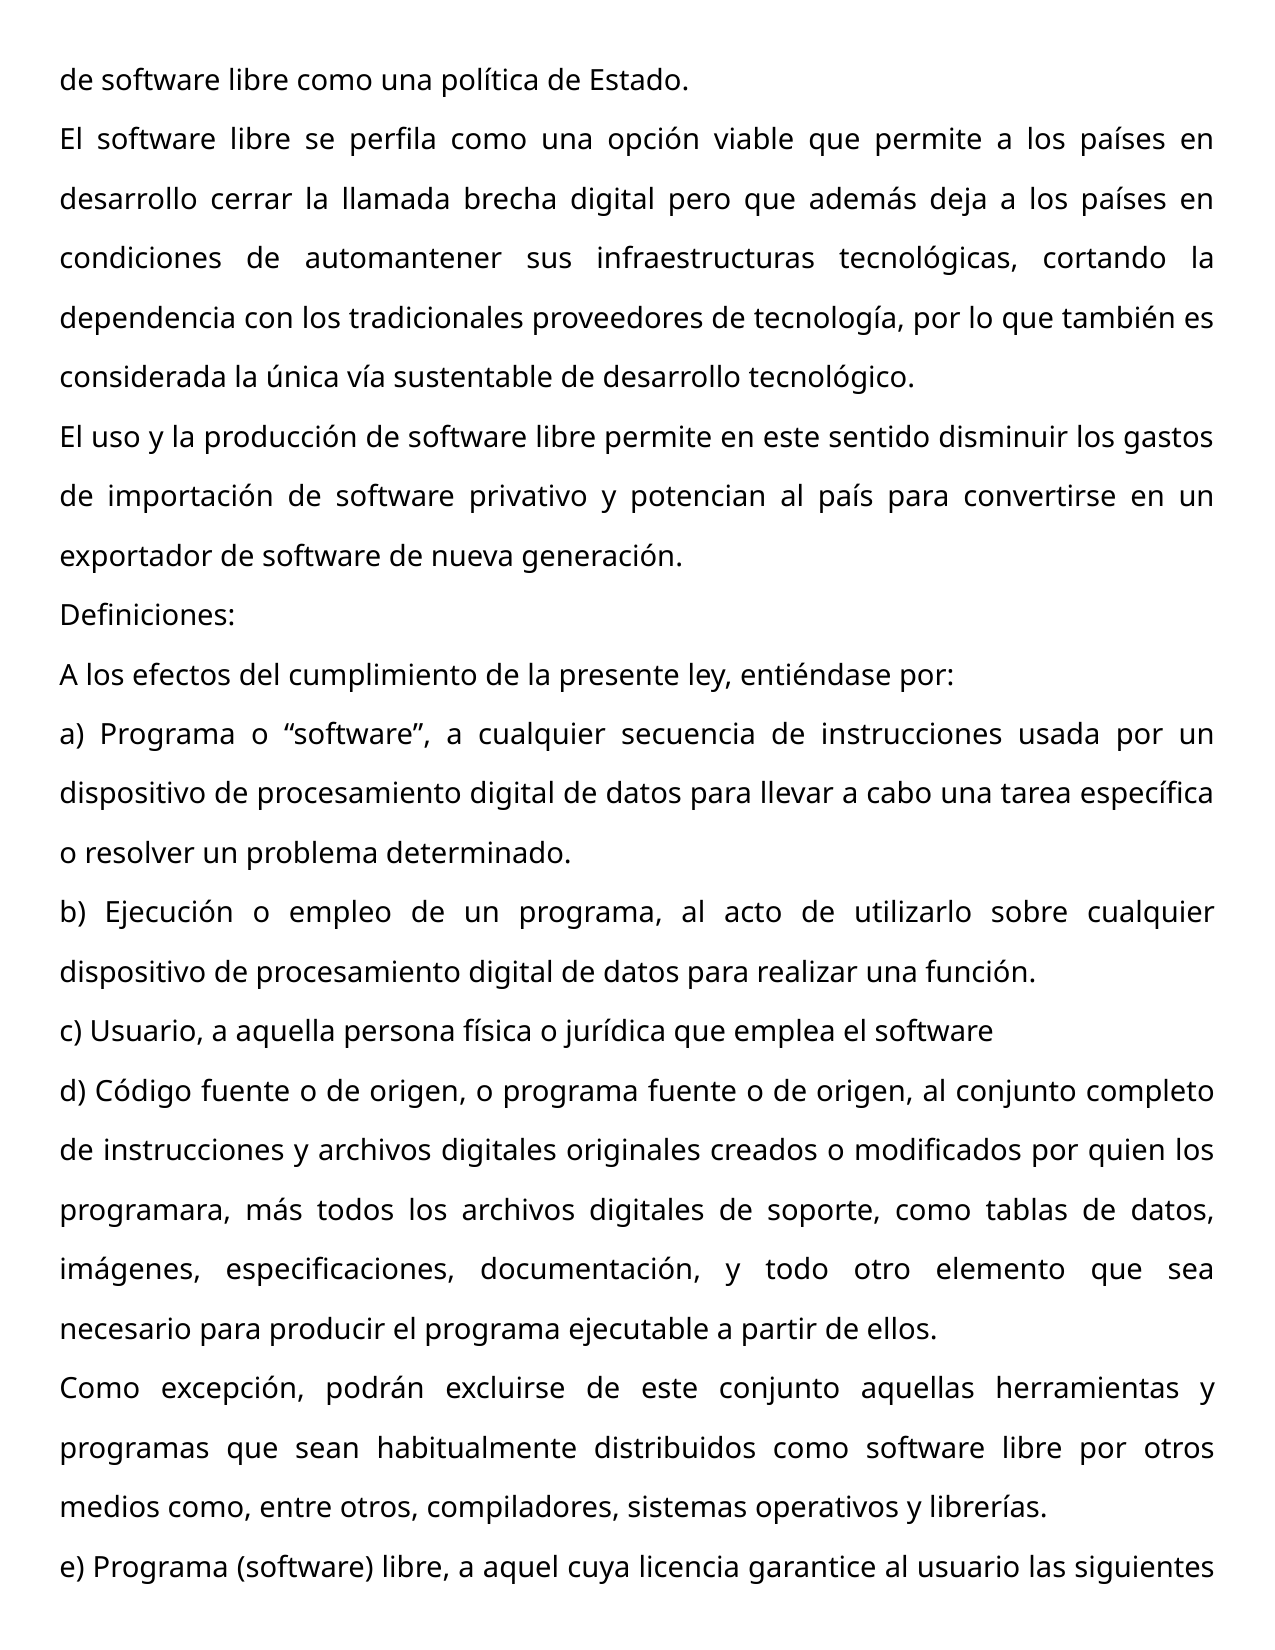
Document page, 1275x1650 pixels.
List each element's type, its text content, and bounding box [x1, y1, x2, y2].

text c) Usuario, a aquella persona física o jurídica que emplea el software [59, 1011, 1216, 1050]
text b) Ejecución o empleo de un programa, al acto de utilizarlo sobre cualquier dispositivo de procesamiento digital de datos para realizar una función. [59, 892, 1216, 991]
text d) Código fuente o de origen, o programa fuente o de origen, al conjunto completo de instrucciones y archivos digitales originales creados o modificados por quien los programara, más todos los archivos digitales de soporte, como tablas de datos, imágenes, especificaciones, documentación, y todo otro elemento que sea necesario para producir el programa ejecutable a partir de ellos. [59, 1070, 1216, 1348]
text A los efectos del cumplimiento de la presente ley, entiéndase por: [59, 654, 1216, 693]
text Definiciones: [59, 594, 1216, 634]
text El uso y la producción de software libre permite en este sentido disminuir los gastos de importación de software privativo y potencian al país para convertirse en un exportador de software de nueva generación. [59, 416, 1216, 574]
text a) Programa o “software”, a cualquier secuencia de instrucciones usada por un dispositivo de procesamiento digital de datos para llevar a cabo una tarea específica o resolver un problema determinado. [59, 713, 1216, 872]
text de software libre como una política de Estado. [59, 59, 1216, 99]
text Como excepción, podrán excluirse de este conjunto aquellas herramientas y programas que sean habitualmente distribuidos como software libre por otros medios como, entre otros, compiladores, sistemas operativos y librerías. [59, 1368, 1216, 1526]
text e) Programa (software) libre, a aquel cuya licencia garantice al usuario las siguientes [59, 1546, 1216, 1586]
text El software libre se perfila como una opción viable que permite a los países en desarrollo cerrar la llamada brecha digital pero que además deja a los países en condiciones de automantener sus infraestructuras tecnológicas, cortando la dependencia con los tradicionales proveedores de tecnología, por lo que también es considerada la única vía sustentable de desarrollo tecnológico. [59, 118, 1216, 396]
